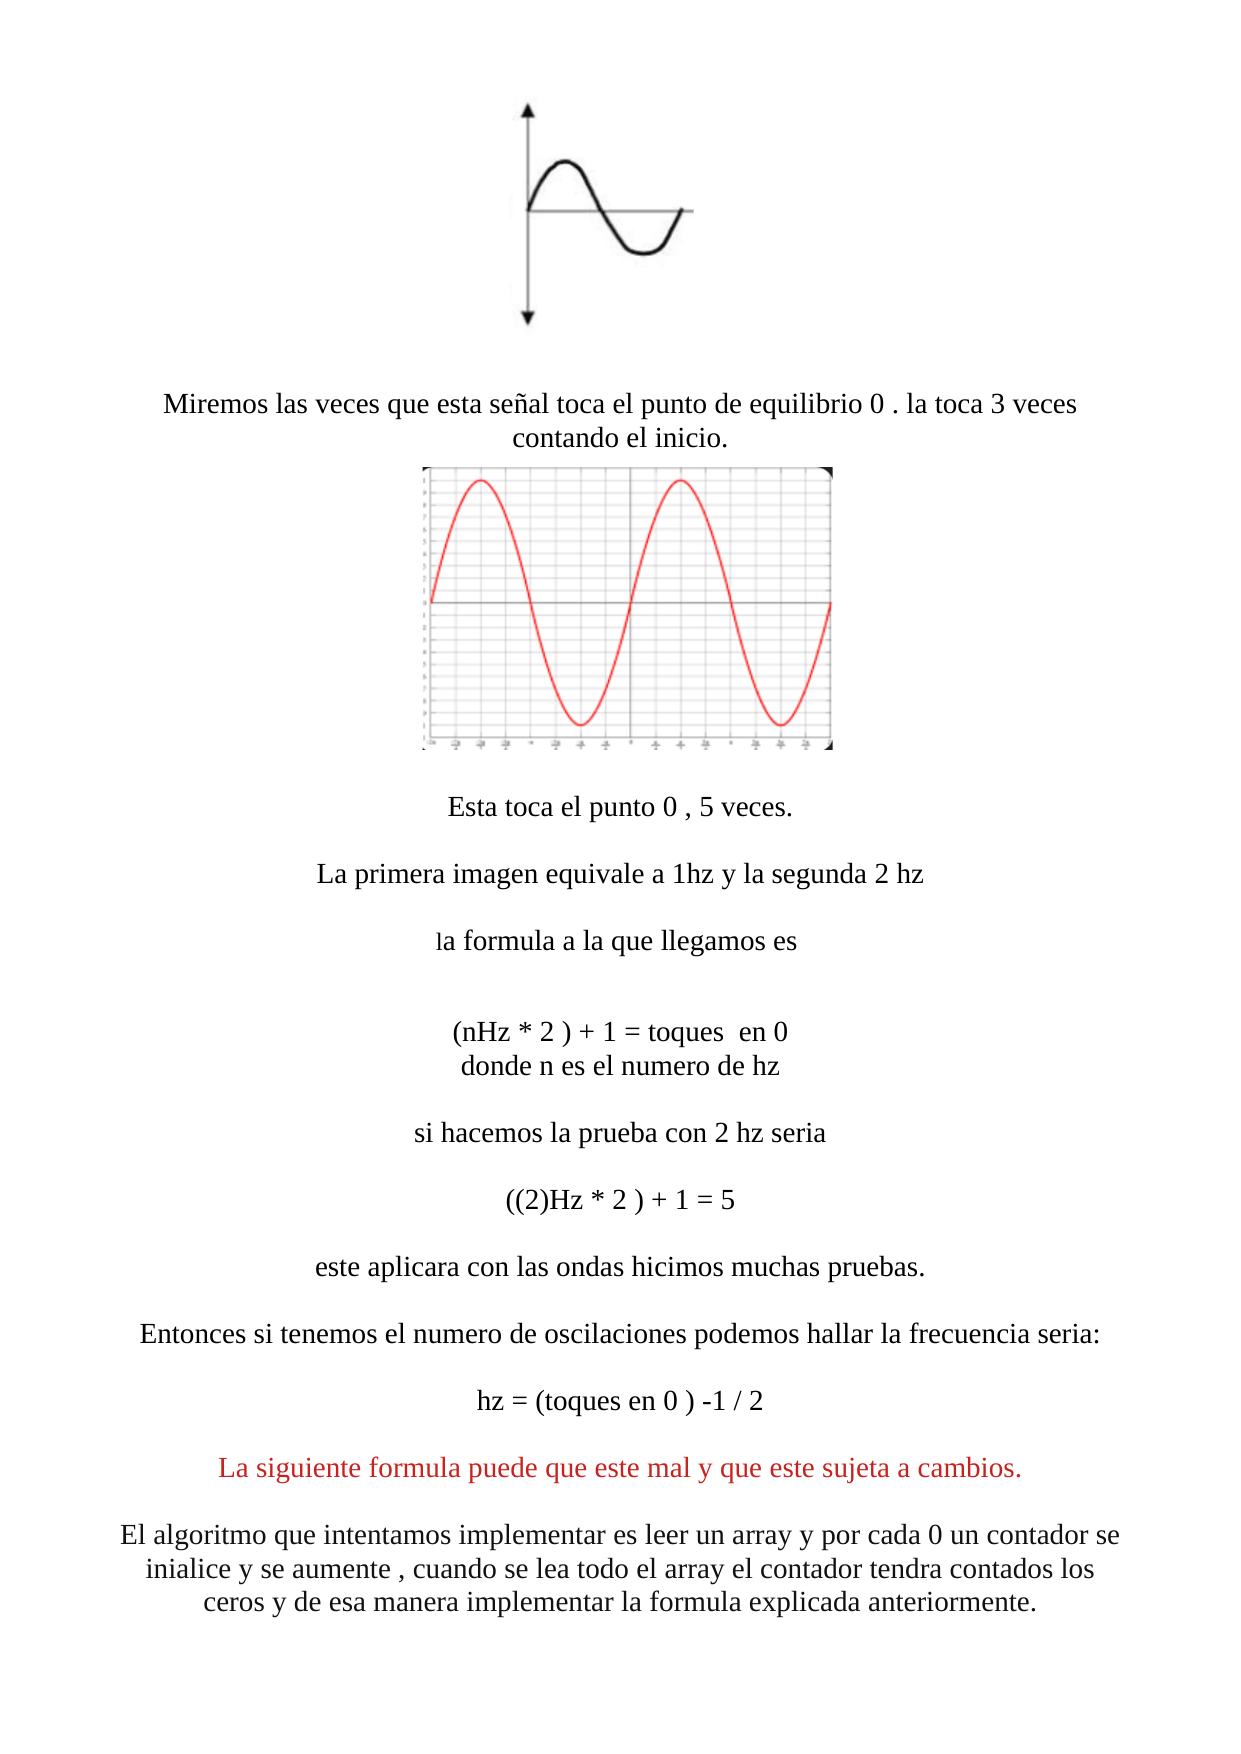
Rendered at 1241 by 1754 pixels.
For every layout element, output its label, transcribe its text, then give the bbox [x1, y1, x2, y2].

picture [422, 467, 833, 750]
picture [508, 91, 694, 339]
text este aplicara con las ondas hicimos muchas pruebas. [118, 1249, 1122, 1282]
text (nHz * 2 ) + 1 = toques en 0 [118, 1014, 1122, 1048]
text si hacemos la prueba con 2 hz seria [118, 1115, 1122, 1148]
text donde n es el numero de hz [118, 1048, 1122, 1081]
text La primera imagen equivale a 1hz y la segunda 2 hz [118, 856, 1122, 889]
text hz = (toques en 0 ) -1 / 2 [118, 1383, 1122, 1417]
text El algoritmo que intentamos implementar es leer un array y por cada 0 un contador se inialice y se aumente , cuando se lea todo el array el contador tendra contados los ceros y de esa manera implementar la formula explicada anteriormente. [118, 1517, 1122, 1618]
text Entonces si tenemos el numero de oscilaciones podemos hallar la frecuencia seria: [118, 1316, 1122, 1349]
text la formula a la que llegamos es [118, 923, 1122, 957]
text Esta toca el punto 0 , 5 veces. [118, 789, 1122, 822]
text Miremos las veces que esta señal toca el punto de equilibrio 0 . la toca 3 veces contando el inicio. [118, 386, 1122, 453]
text La siguiente formula puede que este mal y que este sujeta a cambios. [118, 1450, 1122, 1484]
text ((2)Hz * 2 ) + 1 = 5 [118, 1182, 1122, 1215]
